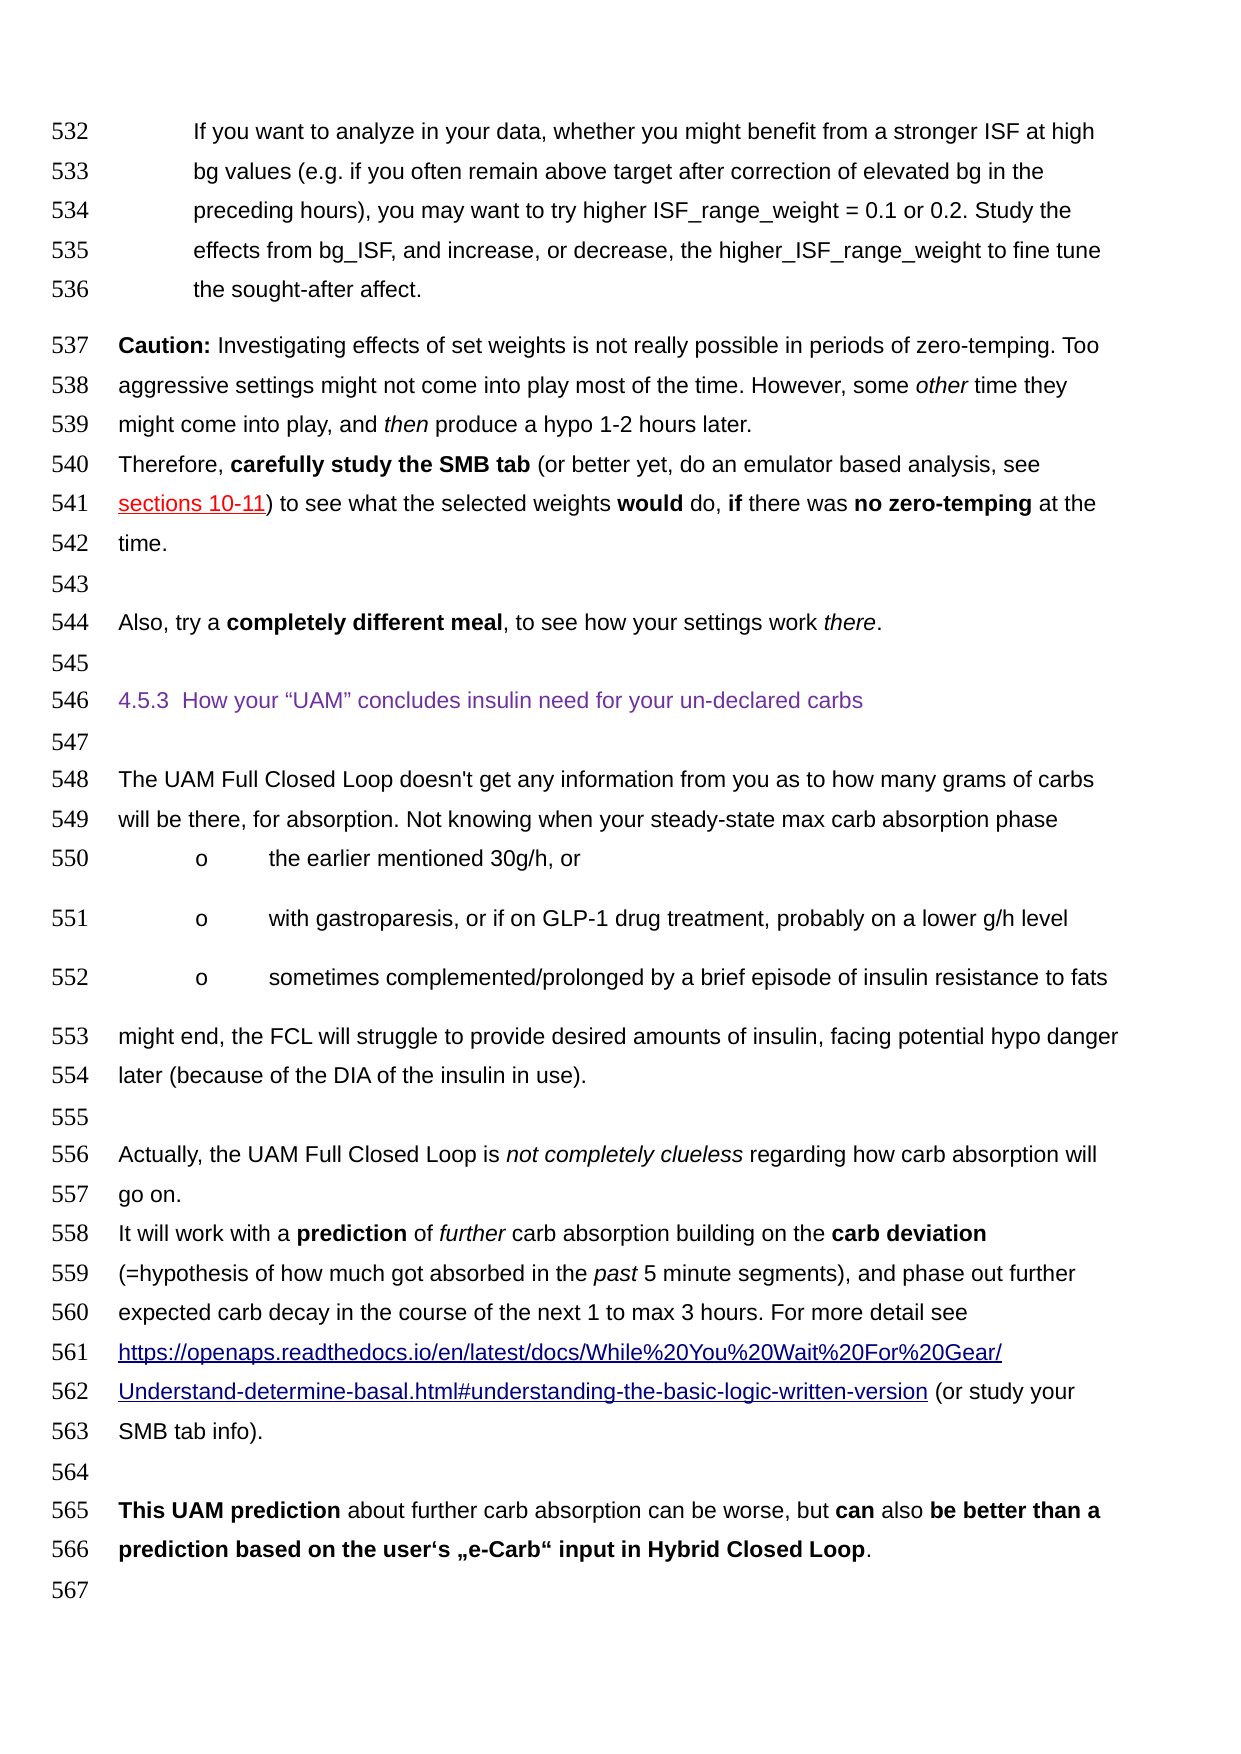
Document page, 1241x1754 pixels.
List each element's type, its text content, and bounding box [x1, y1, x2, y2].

text It will work with a prediction of further carb absorption building on the carb deviation (=hypothesis of how much got absorbed in the past 5 minute segments), and phase out further expected carb decay in the course of the next 1 to max 3 hours. For more detail see https://openaps.readthedocs.io/en/latest/docs/While%20You%20Wait%20For%20Gear/Understand-determine-basal.html#understanding-the-basic-logic-written-version (or study your SMB tab info). [118, 1220, 1122, 1444]
text Caution: Investigating effects of set weights is not really possible in periods of zero-temping. Too aggressive settings might not come into play most of the time. However, some other time they might come into play, and then produce a hypo 1-2 hours later. [118, 332, 1122, 437]
text The UAM Full Closed Loop doesn't get any information from you as to how many grams of carbs will be there, for absorption. Not knowing when your steady-state max carb absorption phase [118, 766, 1122, 832]
list If you want to analyze in your data, whether you might benefit from a stronger ISF at high bg values (e.g. if you often remain above target after correction of elevated bg in the preceding hours), you may want to try higher ISF_range_weight = 0.1 or 0.2. Study the effects from bg_ISF, and increase, or decrease, the higher_ISF_range_weight to fine tune the sought-after affect. [193, 118, 1122, 302]
text Also, try a completely different meal, to see how your settings work there. [118, 608, 1122, 635]
text 4.5.3 How your “UAM” concludes insulin need for your un-declared carbs [118, 687, 1122, 714]
list with gastroparesis, or if on GLP-1 drug treatment, probably on a lower g/h level [194, 904, 1122, 933]
text This UAM prediction about further carb absorption can be worse, but can also be better than a prediction based on the user‘s „e-Carb“ input in Hybrid Closed Loop. [118, 1497, 1122, 1562]
text Therefore, carefully study the SMB tab (or better yet, do an emulator based analysis, see sections 10-11) to see what the selected weights would do, if there was no zero-temping at the time. [118, 451, 1122, 556]
text Actually, the UAM Full Closed Loop is not completely clueless regarding how carb absorption will go on. [118, 1141, 1122, 1207]
text might end, the FCL will struggle to provide desired amounts of insulin, facing potential hypo danger later (because of the DIA of the insulin in use). [118, 1023, 1122, 1089]
list the earlier mentioned 30g/h, or [194, 845, 1122, 874]
list sometimes complemented/prolonged by a brief episode of insulin resistance to fats [194, 964, 1122, 992]
